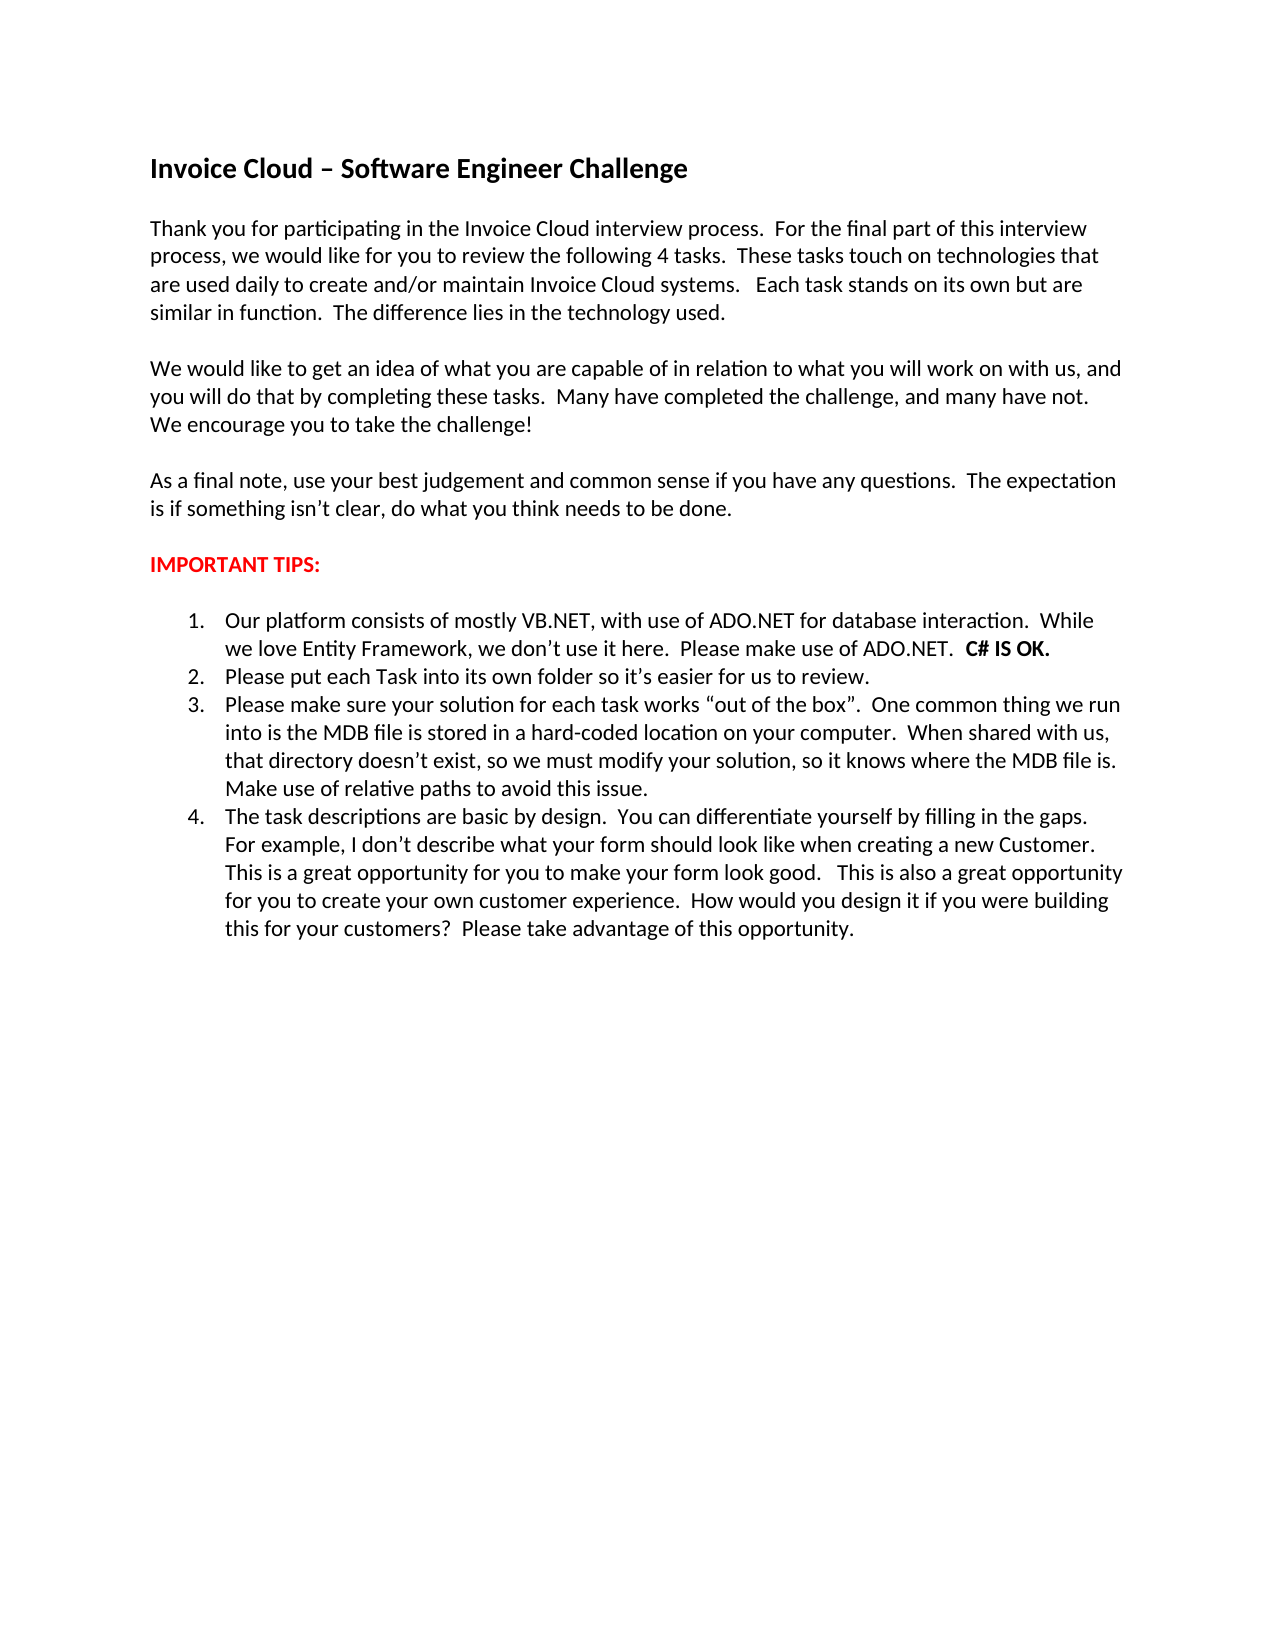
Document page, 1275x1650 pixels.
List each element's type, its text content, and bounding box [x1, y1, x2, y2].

text IMPORTANT TIPS: [150, 550, 1125, 578]
list The task descriptions are basic by design. You can differentiate yourself by filling in the gaps. For example, I don’t describe what your form should look like when creating a new Customer. This is a great opportunity for you to make your form look good. This is also a great opportunity for you to create your own customer experience. How would you design it if you were building this for your customers? Please take advantage of this opportunity. [187, 802, 1125, 942]
list Please put each Task into its own folder so it’s easier for us to review. [187, 662, 1125, 690]
list Our platform consists of mostly VB.NET, with use of ADO.NET for database interaction. While we love Entity Framework, we don’t use it here. Please make use of ADO.NET. C# IS OK. [187, 606, 1125, 662]
text Thank you for participating in the Invoice Cloud interview process. For the final part of this interview process, we would like for you to review the following 4 tasks. These tasks touch on technologies that are used daily to create and/or maintain Invoice Cloud systems. Each task stands on its own but are similar in function. The difference lies in the technology used. [150, 214, 1125, 326]
text Invoice Cloud – Software Engineer Challenge [150, 150, 1125, 186]
list Please make sure your solution for each task works “out of the box”. One common thing we run into is the MDB file is stored in a hard-coded location on your computer. When shared with us, that directory doesn’t exist, so we must modify your solution, so it knows where the MDB file is. Make use of relative paths to avoid this issue. [187, 690, 1125, 802]
text As a final note, use your best judgement and common sense if you have any questions. The expectation is if something isn’t clear, do what you think needs to be done. [150, 466, 1125, 522]
text We would like to get an idea of what you are capable of in relation to what you will work on with us, and you will do that by completing these tasks. Many have completed the challenge, and many have not. We encourage you to take the challenge! [150, 354, 1125, 438]
